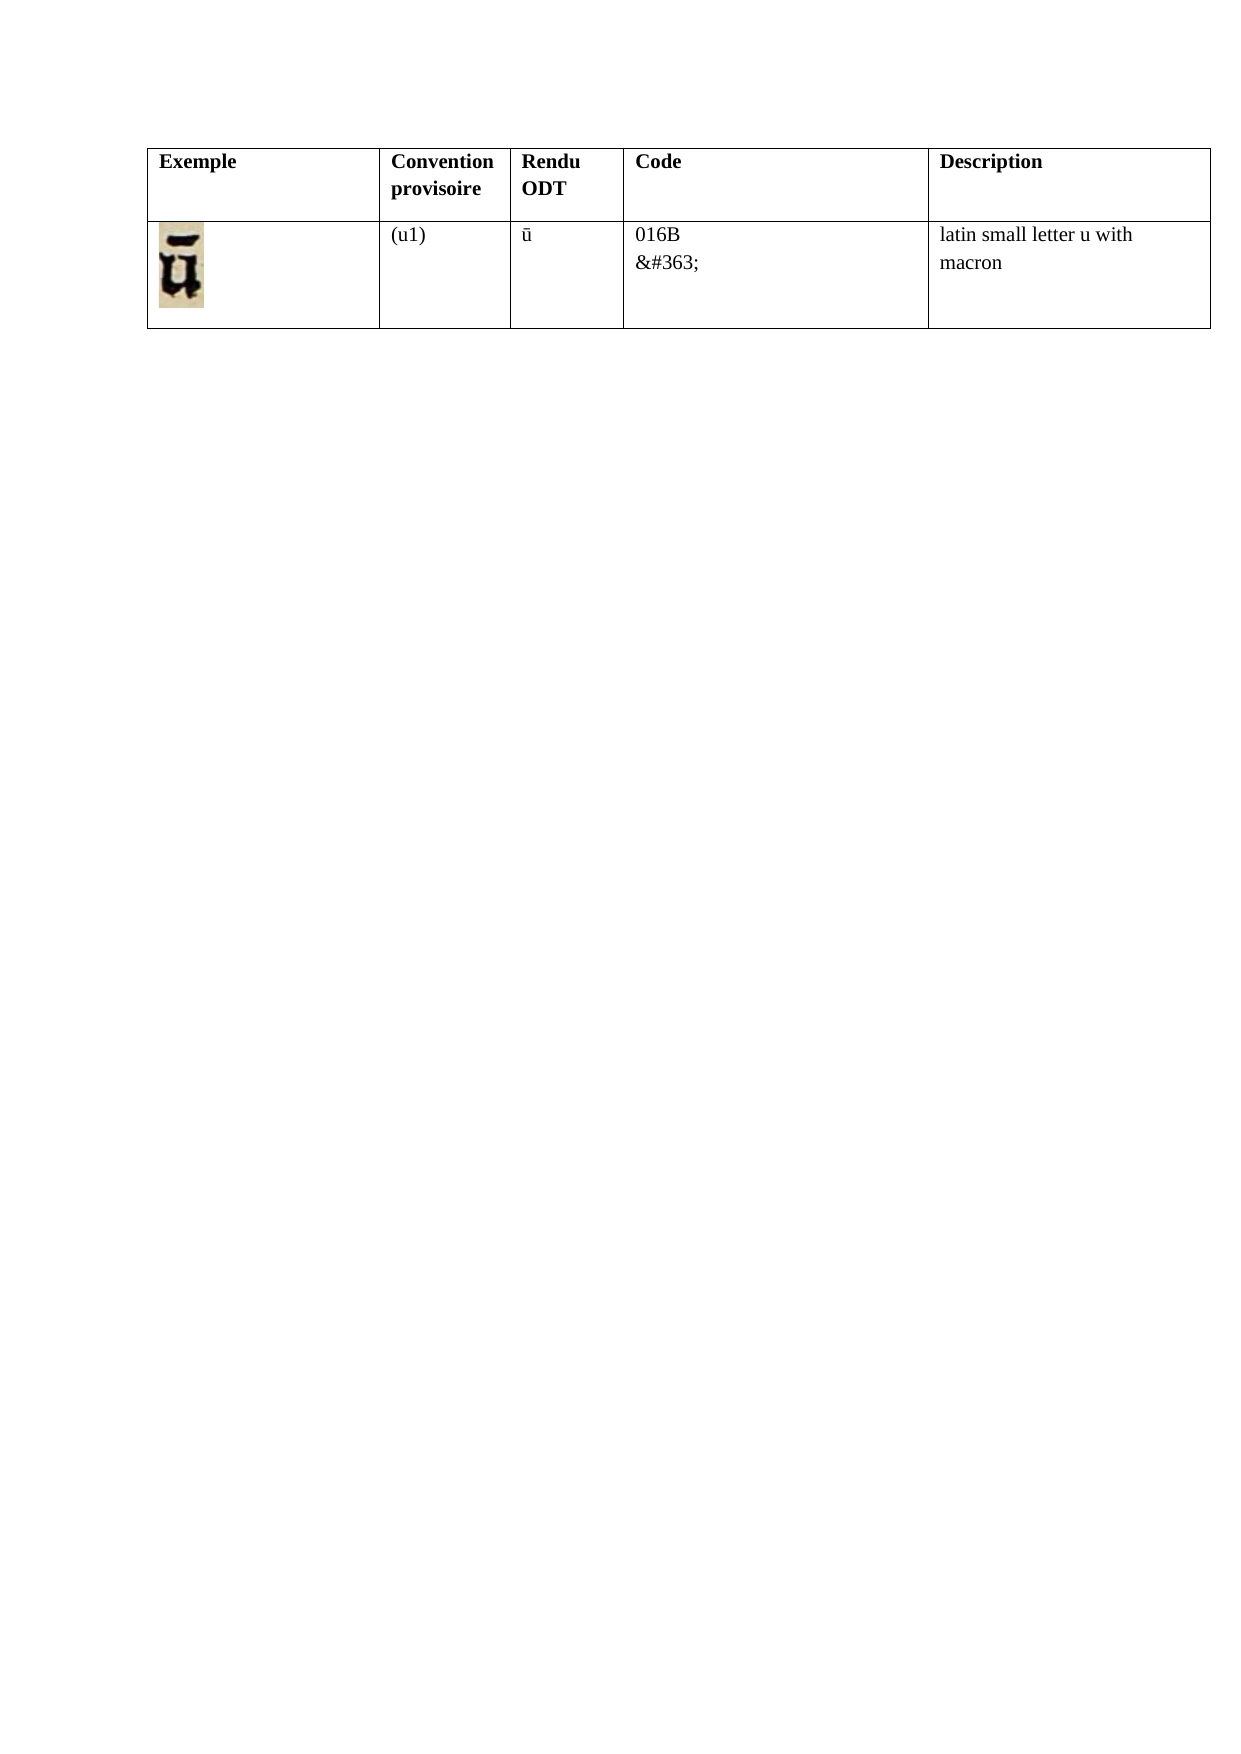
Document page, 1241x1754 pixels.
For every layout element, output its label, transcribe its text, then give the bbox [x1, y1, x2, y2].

table_cell 016B &#363; [624, 222, 928, 328]
table_header Rendu ODT [511, 149, 623, 221]
table_cell (u1) [380, 222, 510, 328]
table_header Description [929, 149, 1210, 221]
table_cell ū [511, 222, 623, 328]
table_header Code [624, 149, 928, 221]
table_cell [148, 222, 379, 328]
picture [158, 222, 204, 308]
table_header Convention provisoire [380, 149, 510, 221]
table_header Exemple [148, 149, 379, 221]
table_cell latin small letter u with macron [929, 222, 1210, 328]
